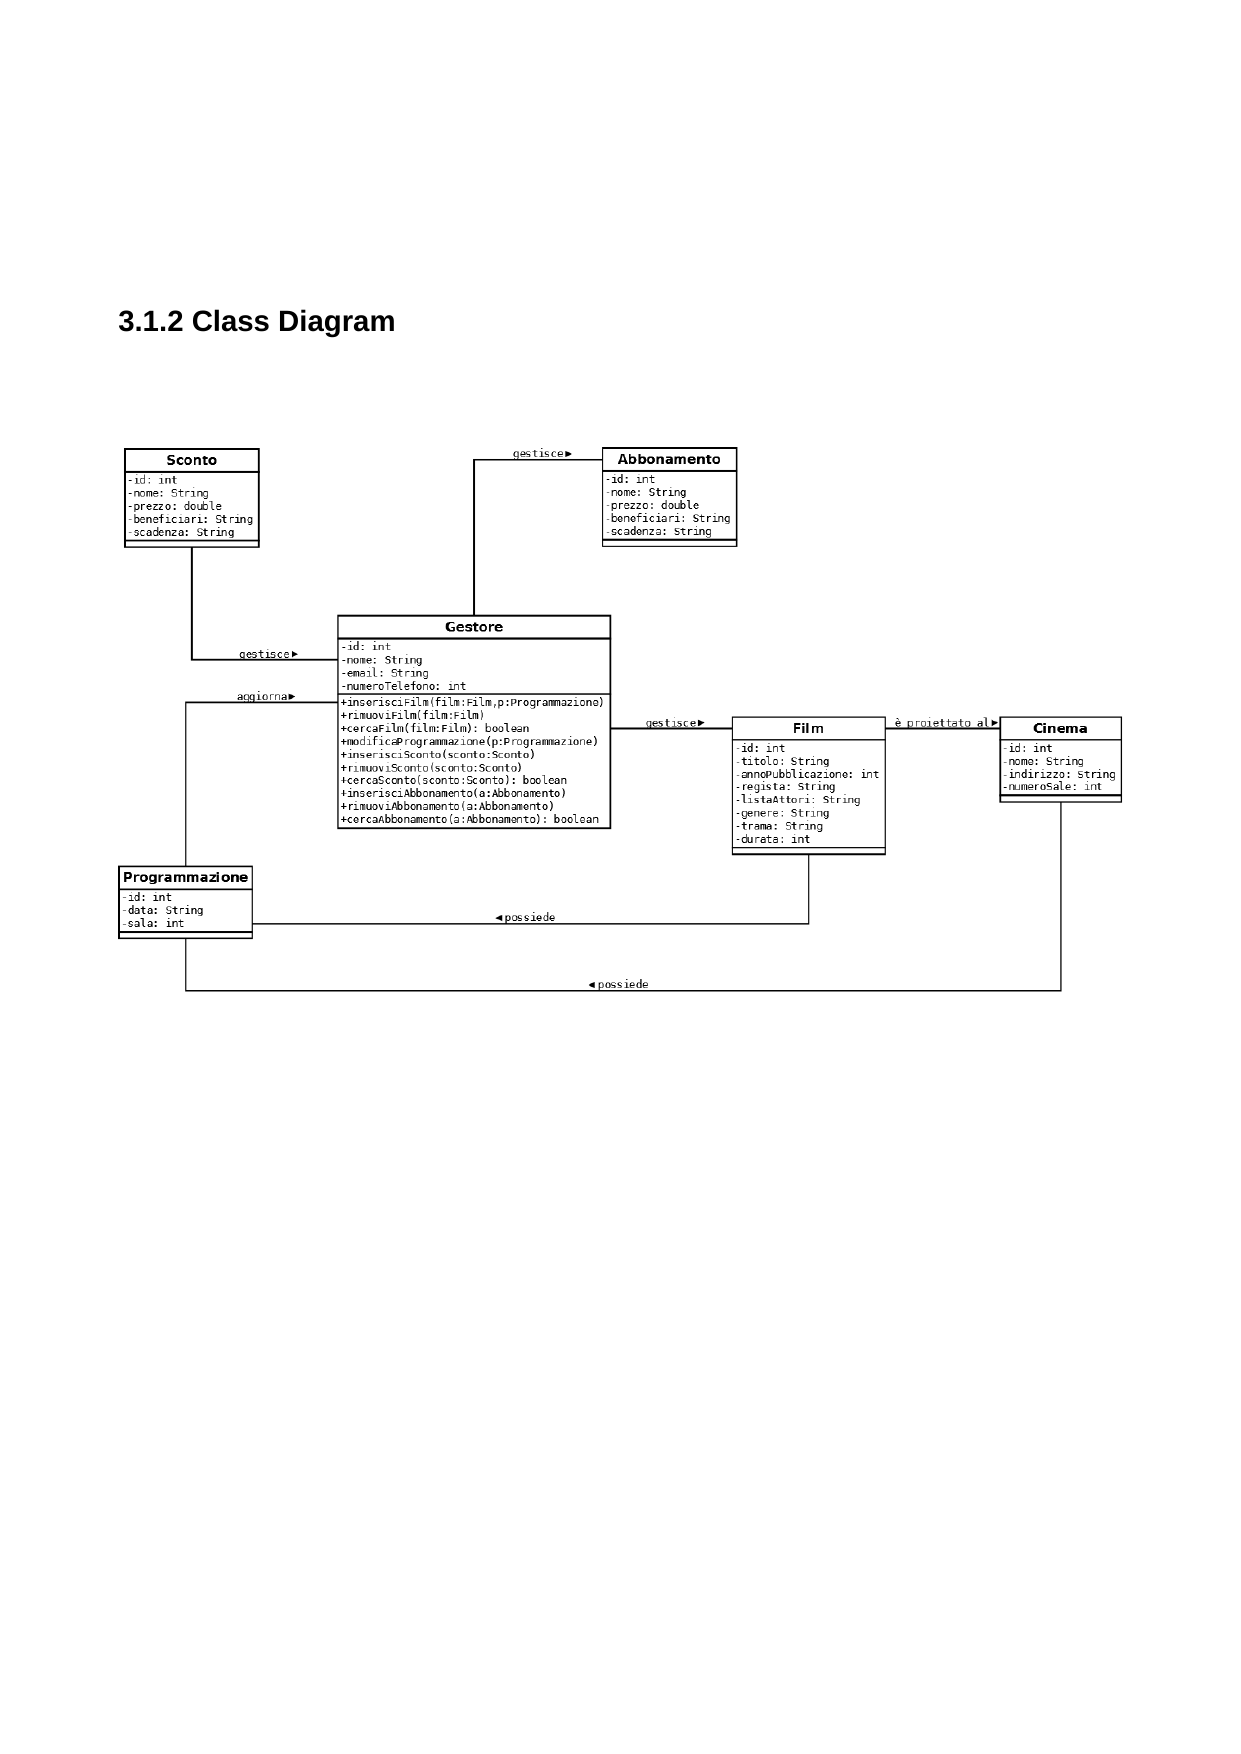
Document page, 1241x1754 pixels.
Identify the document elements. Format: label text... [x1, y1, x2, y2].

picture [118, 447, 1123, 992]
subtitle 3.1.2 Class Diagram [118, 303, 1122, 337]
